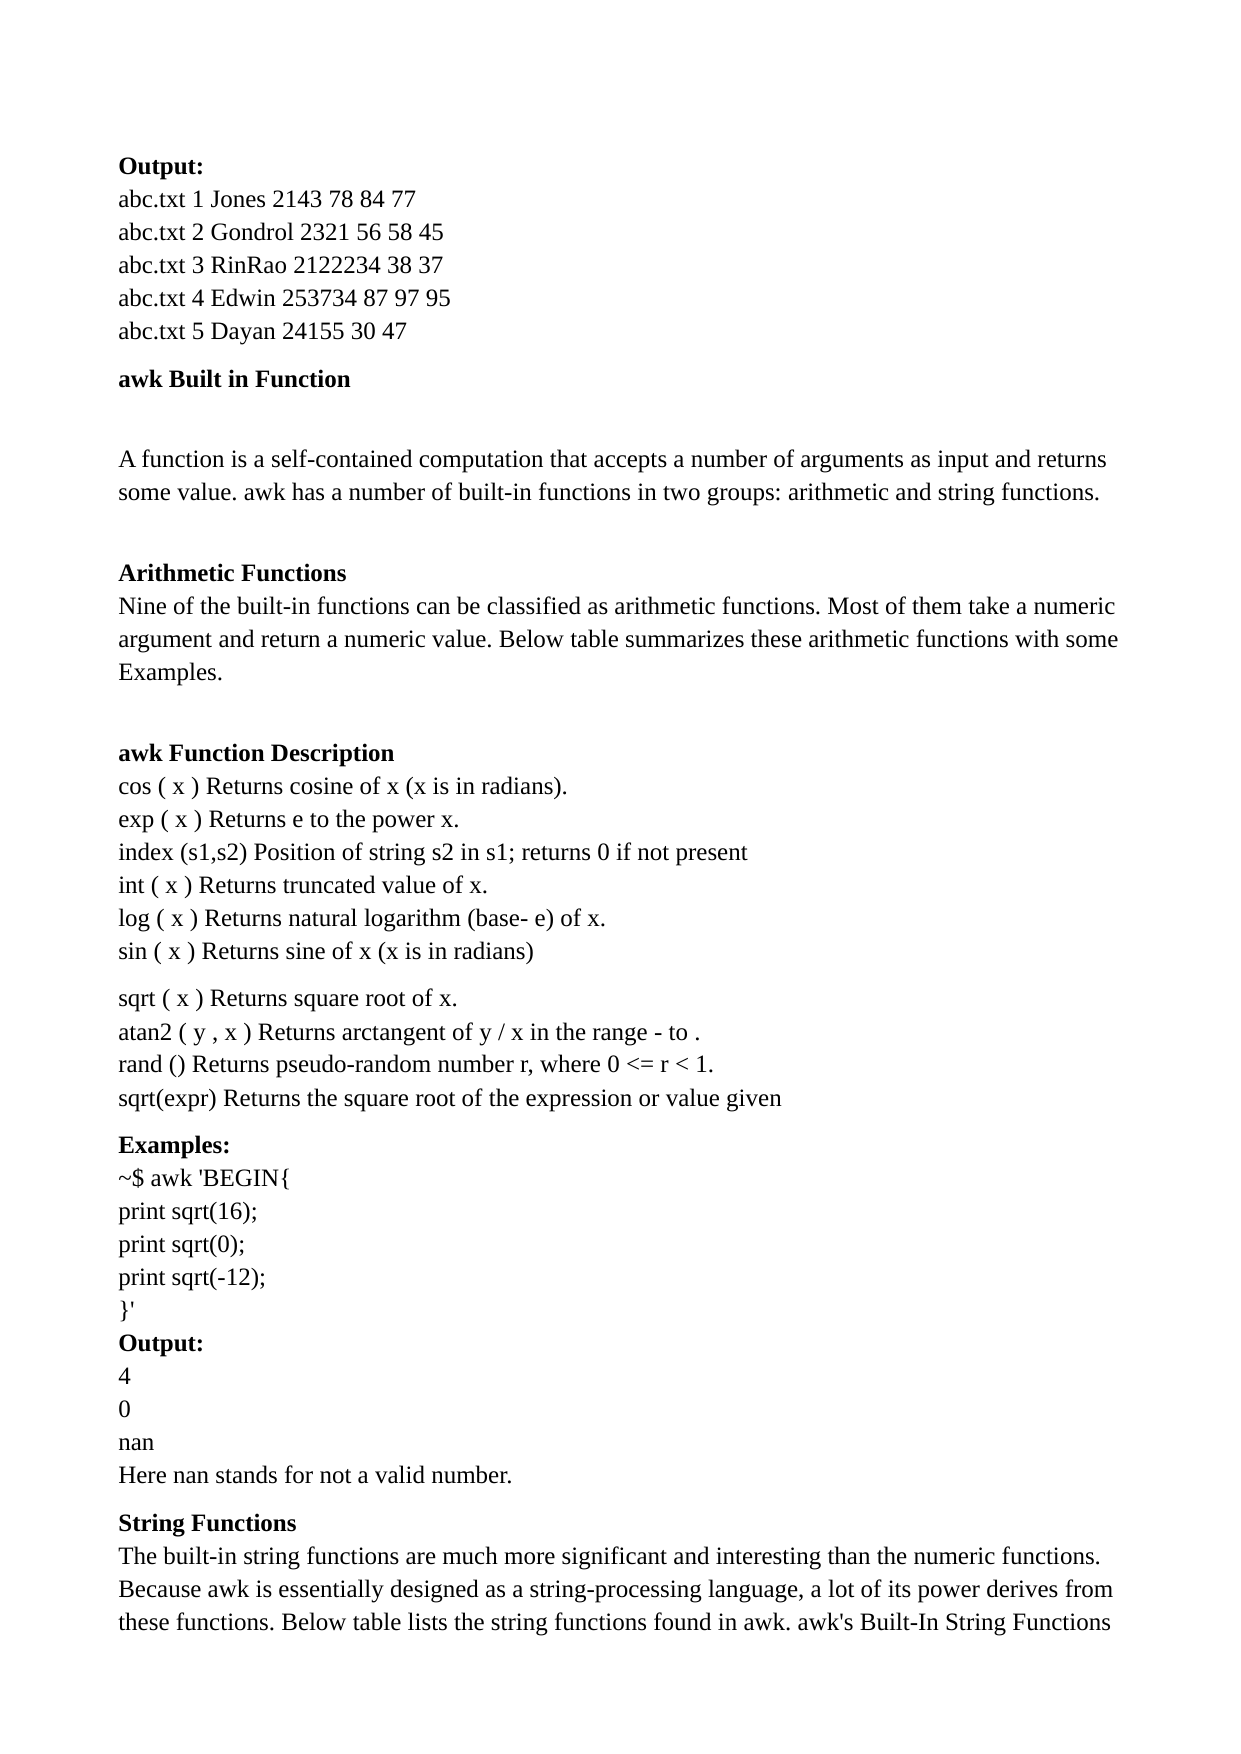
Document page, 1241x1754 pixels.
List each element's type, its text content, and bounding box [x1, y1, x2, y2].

text String Functions The built-in string functions are much more significant and interesting than the numeric functions. Because awk is essentially designed as a string-processing language, a lot of its power derives from these functions. Below table lists the string functions found in awk. awk's Built-In String Functions [118, 1508, 1122, 1636]
text Arithmetic Functions Nine of the built-in functions can be classified as arithmetic functions. Most of them take a numeric argument and return a numeric value. Below table summarizes these arithmetic functions with some Examples. [118, 525, 1122, 686]
text awk Built in Function [118, 364, 1122, 393]
text Examples: ~$ awk 'BEGIN{ print sqrt(16); print sqrt(0); print sqrt(-12); }' Output: 4 0 nan Here nan stands for not a valid number. [118, 1130, 1122, 1489]
text awk Function Description cos ( x ) Returns cosine of x (x is in radians). exp ( x ) Returns e to the power x. index (s1,s2) Position of string s2 in s1; returns 0 if not present int ( x ) Returns truncated value of x. log ( x ) Returns natural logarithm (base- e) of x. sin ( x ) Returns sine of x (x is in radians) [118, 705, 1122, 965]
text A function is a self-contained computation that accepts a number of arguments as input and returns some value. awk has a number of built-in functions in two groups: arithmetic and string functions. [118, 411, 1122, 506]
text sqrt ( x ) Returns square root of x. atan2 ( y , x ) Returns arctangent of y / x in the range - to . rand () Returns pseudo-random number r, where 0 <= r < 1. sqrt(expr) Returns the square root of the expression or value given [118, 983, 1122, 1111]
text Output: abc.txt 1 Jones 2143 78 84 77 abc.txt 2 Gondrol 2321 56 58 45 abc.txt 3 RinRao 2122234 38 37 abc.txt 4 Edwin 253734 87 97 95 abc.txt 5 Dayan 24155 30 47 [118, 118, 1122, 345]
